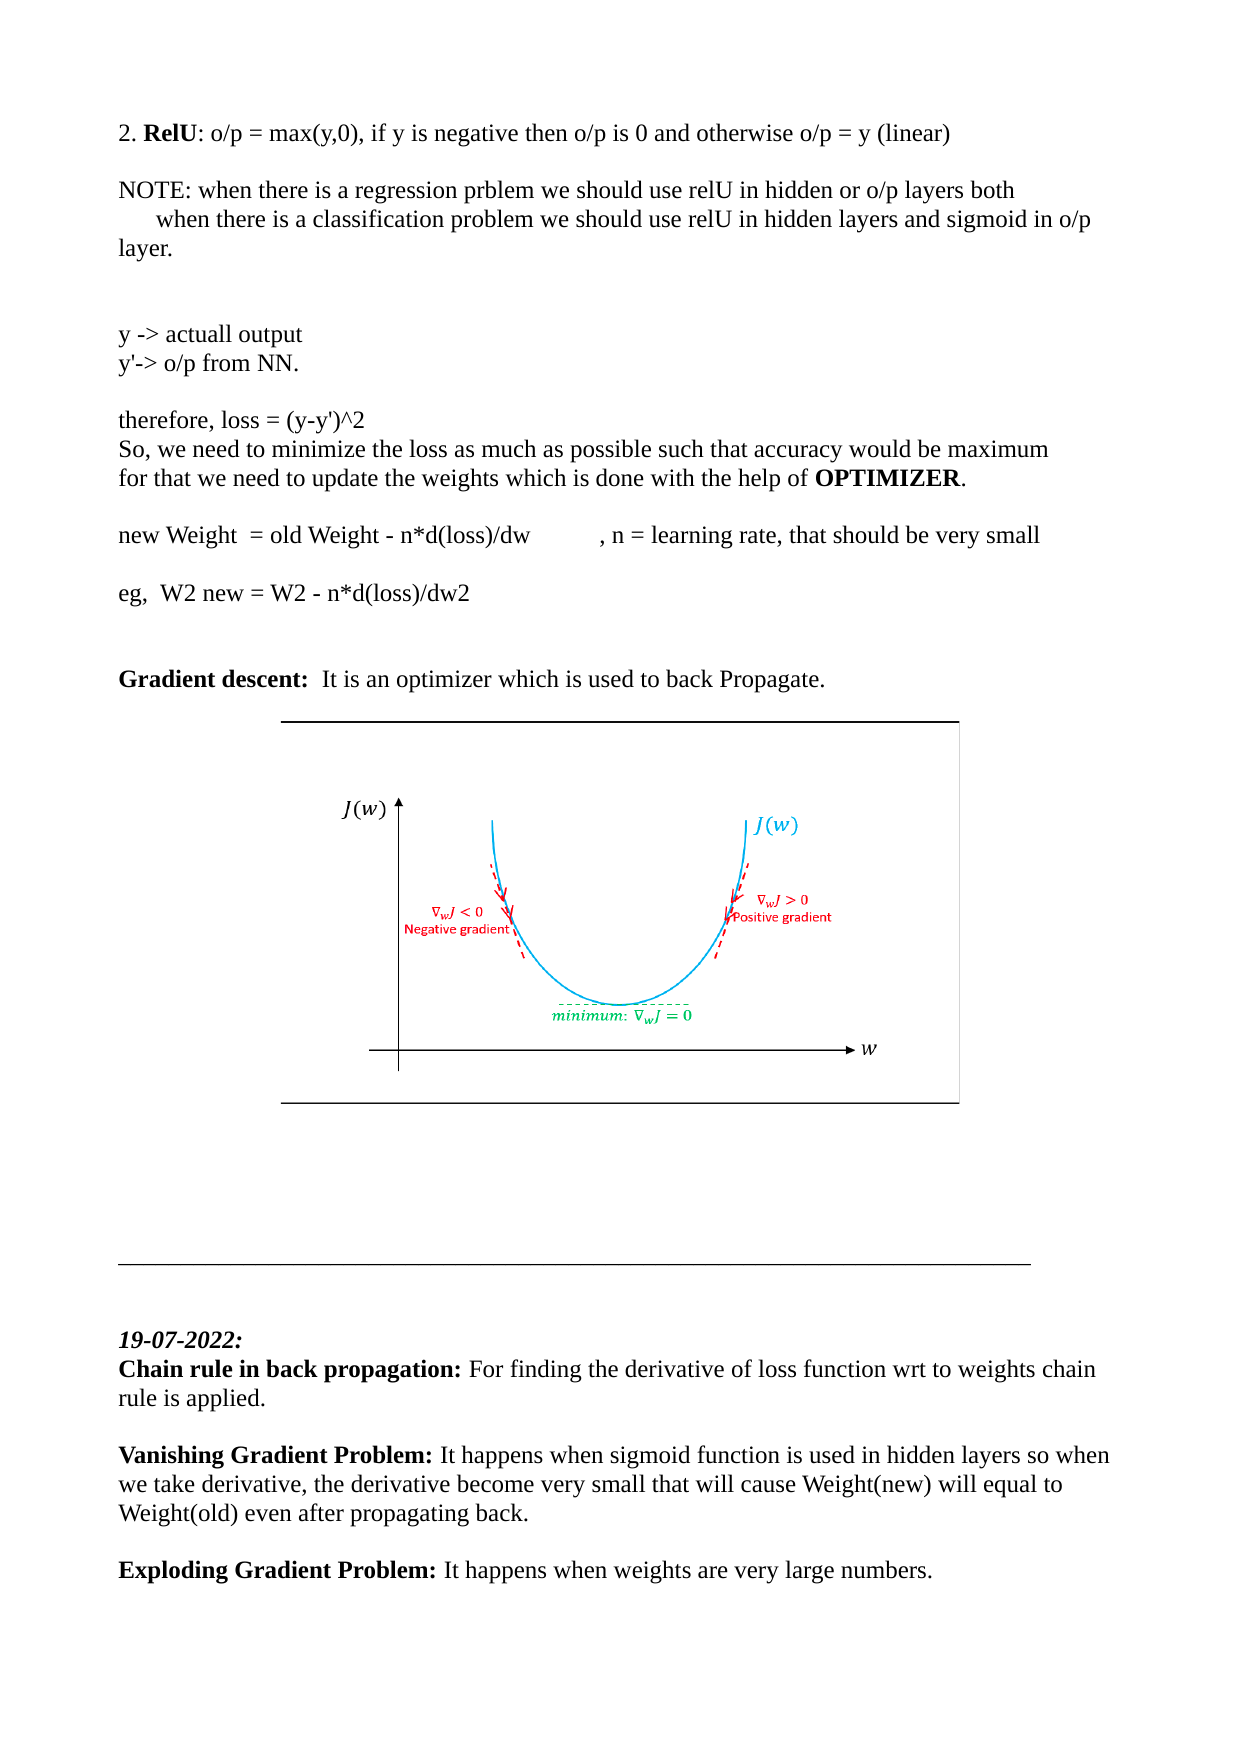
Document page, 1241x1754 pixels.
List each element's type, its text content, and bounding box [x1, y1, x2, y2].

text eg, W2 new = W2 - n*d(loss)/dw2 [118, 578, 1122, 607]
text therefore, loss = (y-y')^2 [118, 406, 1122, 434]
text for that we need to update the weights which is done with the help of OPTIMIZER. [118, 463, 1122, 492]
text _________________________________________________________________________ [118, 1239, 1122, 1268]
text 2. RelU: o/p = max(y,0), if y is negative then o/p is 0 and otherwise o/p = y (linear) [118, 118, 1122, 147]
text y -> actuall output [118, 319, 1122, 348]
text So, we need to minimize the loss as much as possible such that accuracy would be maximum [118, 434, 1122, 463]
text Exploding Gradient Problem: It happens when weights are very large numbers. [118, 1556, 1122, 1584]
text when there is a classification problem we should use relU in hidden layers and sigmoid in o/p layer. [118, 204, 1122, 262]
text Vanishing Gradient Problem: It happens when sigmoid function is used in hidden layers so when we take derivative, the derivative become very small that will cause Weight(new) will equal to Weight(old) even after propagating back. [118, 1441, 1122, 1527]
text Chain rule in back propagation: For finding the derivative of loss function wrt to weights chain rule is applied. [118, 1354, 1122, 1412]
text new Weight = old Weight - n*d(loss)/dw , n = learning rate, that should be very small [118, 521, 1122, 549]
text NOTE: when there is a regression prblem we should use relU in hidden or o/p layers both [118, 176, 1122, 204]
picture [280, 721, 960, 1104]
text y'-> o/p from NN. [118, 348, 1122, 377]
text 19-07-2022: [118, 1326, 1122, 1354]
text Gradient descent: It is an optimizer which is used to back Propagate. [118, 664, 1122, 693]
